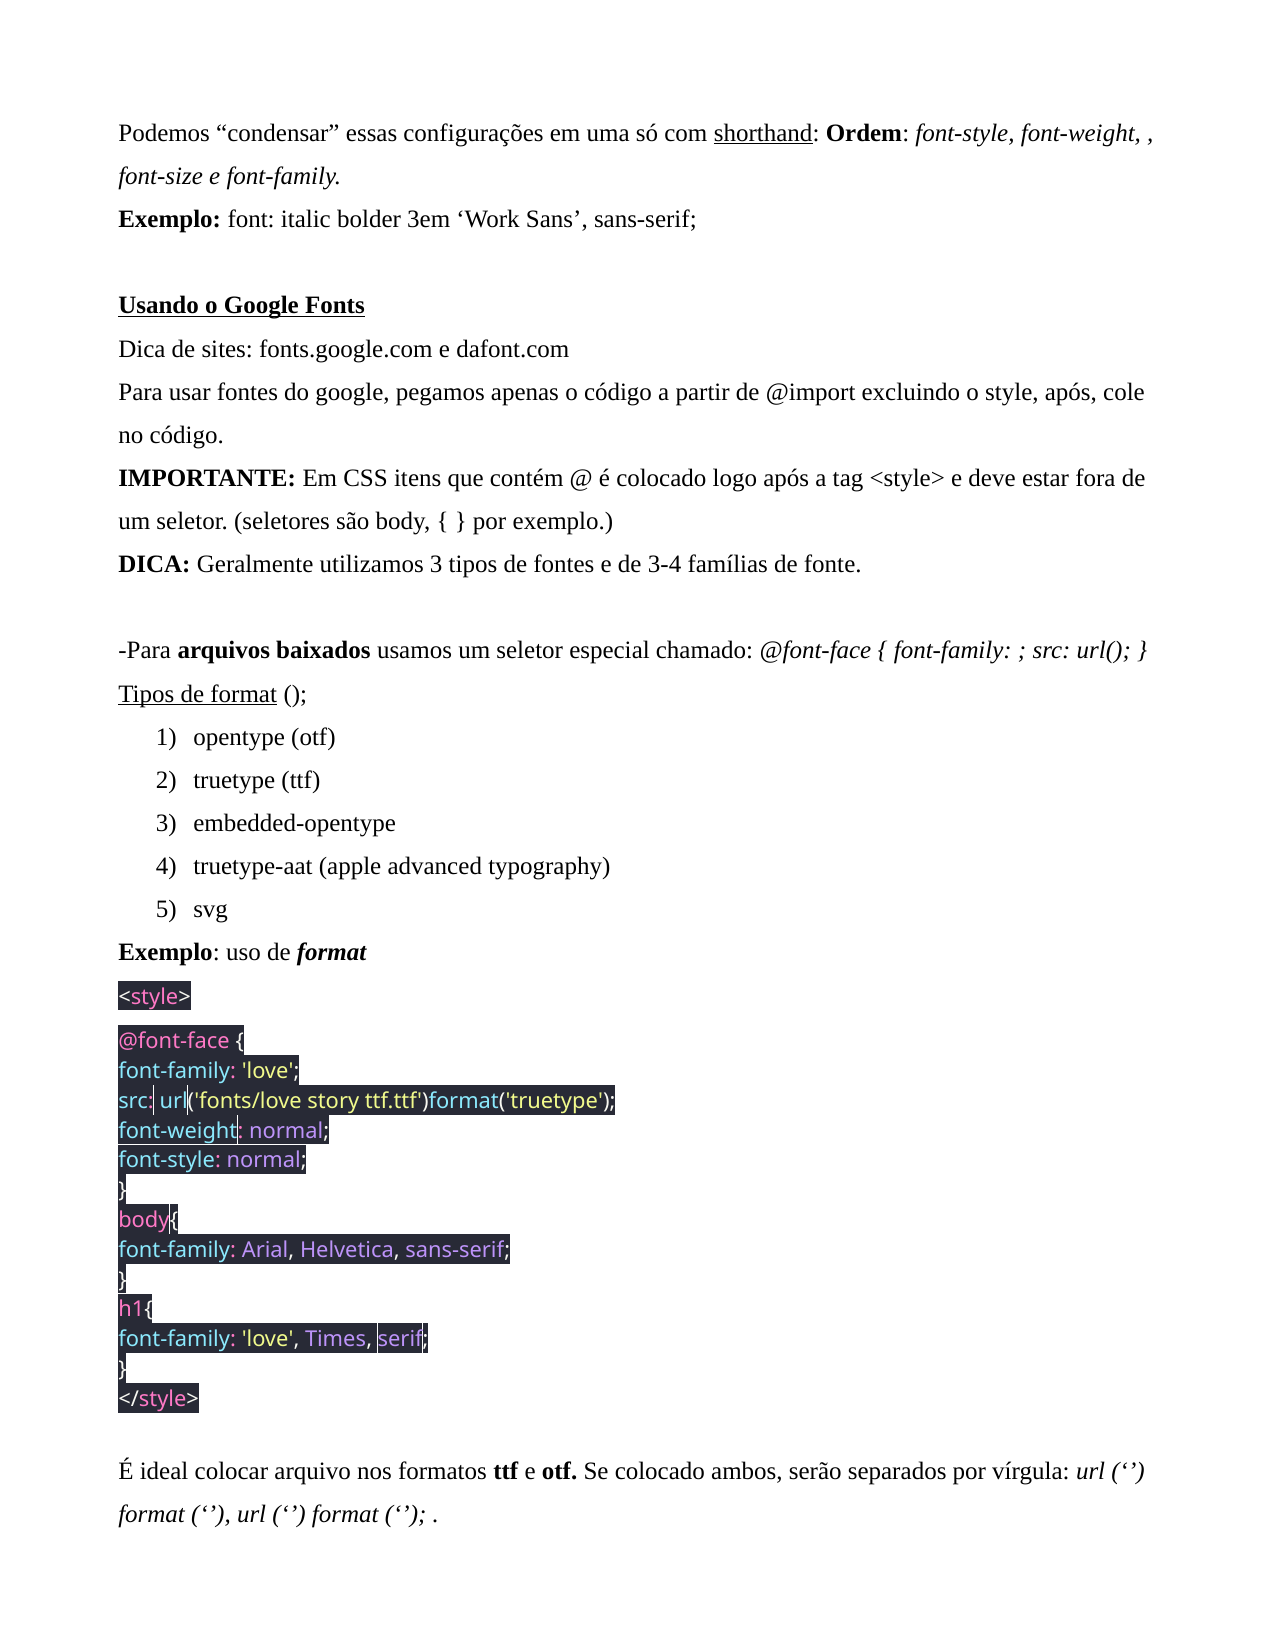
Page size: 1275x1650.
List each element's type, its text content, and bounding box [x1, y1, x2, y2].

text Exemplo: font: italic bolder 3em ‘Work Sans’, sans-serif; [118, 204, 1157, 233]
text h1{ [118, 1293, 1157, 1323]
text </style> [118, 1383, 1157, 1413]
text font-family: 'love'; [118, 1055, 1157, 1085]
text } [118, 1353, 1157, 1383]
list truetype-aat (apple advanced typography) [156, 851, 1157, 880]
text DICA: Geralmente utilizamos 3 tipos de fontes e de 3-4 famílias de fonte. [118, 549, 1157, 578]
text É ideal colocar arquivo nos formatos ttf e otf. Se colocado ambos, serão separados por vírgula: url (‘’) format (‘’), url (‘’) format (‘’); . [118, 1456, 1157, 1528]
text } [118, 1174, 1157, 1204]
list svg [156, 894, 1157, 923]
text Tipos de format (); [118, 679, 1157, 707]
list embedded-opentype [156, 808, 1157, 837]
text src: url('fonts/love story ttf.ttf')format('truetype'); [118, 1085, 1157, 1115]
text Dica de sites: fonts.google.com e dafont.com [118, 334, 1157, 362]
text Exemplo: uso de format [118, 937, 1157, 966]
text Usando o Google Fonts [118, 291, 1157, 319]
list truetype (ttf) [156, 765, 1157, 794]
text body{ [118, 1204, 1157, 1234]
text Para usar fontes do google, pegamos apenas o código a partir de @import excluindo o style, após, cole no código. [118, 377, 1157, 449]
text font-weight: normal; [118, 1115, 1157, 1144]
text <style> [118, 981, 1157, 1010]
text font-family: Arial, Helvetica, sans-serif; [118, 1234, 1157, 1264]
text } [118, 1264, 1157, 1293]
text IMPORTANTE: Em CSS itens que contém @ é colocado logo após a tag <style> e deve estar fora de um seletor. (seletores são body, { } por exemplo.) [118, 463, 1157, 535]
list opentype (otf) [156, 722, 1157, 751]
text font-family: 'love', Times, serif; [118, 1323, 1157, 1353]
text @font-face { [118, 1025, 1157, 1055]
text Podemos “condensar” essas configurações em uma só com shorthand: Ordem: font-style, font-weight, , font-size e font-family. [118, 118, 1157, 190]
text font-style: normal; [118, 1144, 1157, 1174]
text -Para arquivos baixados usamos um seletor especial chamado: @font-face { font-family: ; src: url(); } [118, 636, 1157, 664]
